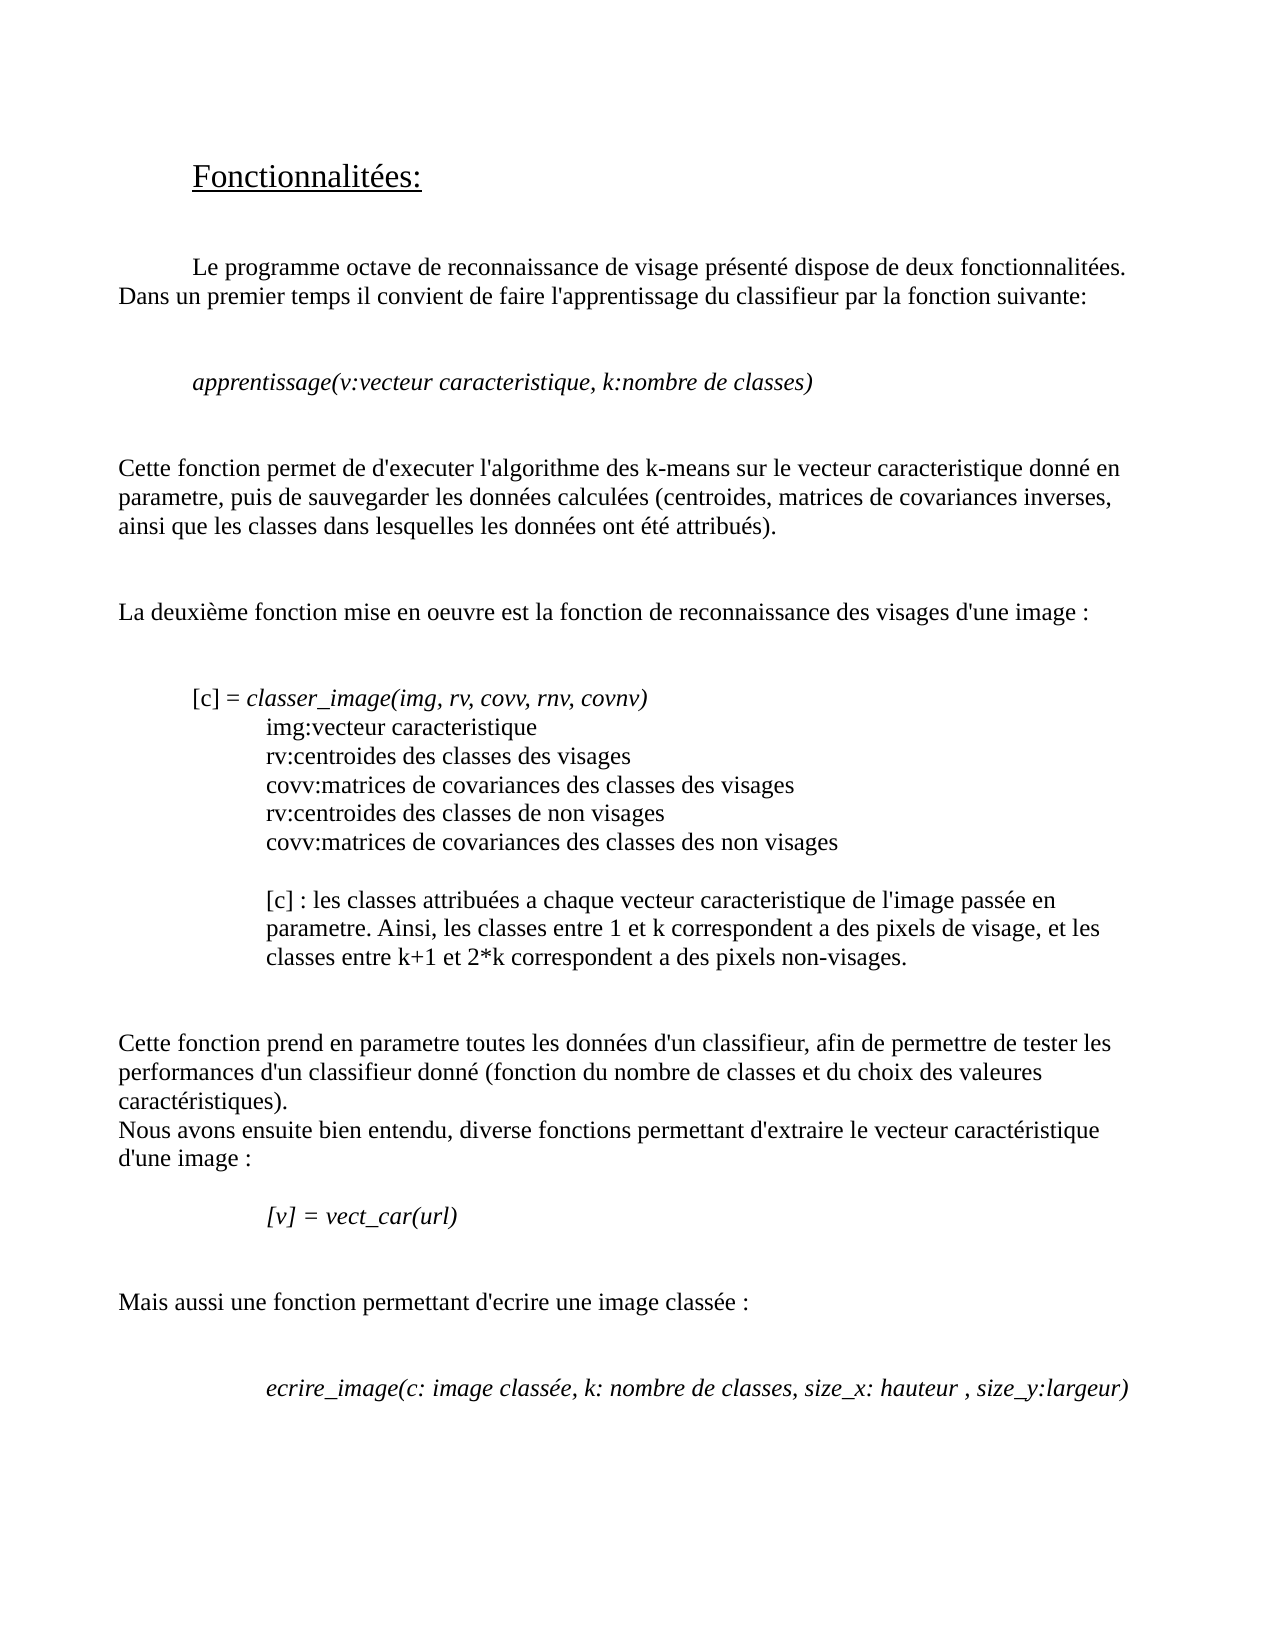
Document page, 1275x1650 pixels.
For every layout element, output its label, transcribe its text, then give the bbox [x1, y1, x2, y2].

text [v] = vect_car(url) [118, 1201, 1157, 1230]
text rv:centroides des classes des visages [118, 741, 1157, 770]
text Cette fonction prend en parametre toutes les données d'un classifieur, afin de permettre de tester les performances d'un classifieur donné (fonction du nombre de classes et du choix des valeures caractéristiques). [118, 1028, 1157, 1115]
text [c] : les classes attribuées a chaque vecteur caracteristique de l'image passée en [118, 885, 1157, 913]
text Cette fonction permet de d'executer l'algorithme des k-means sur le vecteur caracteristique donné en parametre, puis de sauvegarder les données calculées (centroides, matrices de covariances inverses, ainsi que les classes dans lesquelles les données ont été attribués). [118, 453, 1157, 540]
text Mais aussi une fonction permettant d'ecrire une image classée : [118, 1287, 1157, 1316]
text covv:matrices de covariances des classes des non visages [118, 827, 1157, 856]
text Dans un premier temps il convient de faire l'apprentissage du classifieur par la fonction suivante: [118, 281, 1157, 310]
text classes entre k+1 et 2*k correspondent a des pixels non-visages. [118, 942, 1157, 971]
text ecrire_image(c: image classée, k: nombre de classes, size_x: hauteur , size_y:largeur) [118, 1373, 1157, 1402]
text covv:matrices de covariances des classes des visages [118, 770, 1157, 798]
text parametre. Ainsi, les classes entre 1 et k correspondent a des pixels de visage, et les [118, 913, 1157, 942]
text rv:centroides des classes de non visages [118, 798, 1157, 827]
text Fonctionnalitées: [118, 156, 1157, 195]
text img:vecteur caracteristique [118, 712, 1157, 741]
text Le programme octave de reconnaissance de visage présenté dispose de deux fonctionnalitées. [118, 252, 1157, 281]
text [c] = classer_image(img, rv, covv, rnv, covnv) [118, 683, 1157, 712]
text La deuxième fonction mise en oeuvre est la fonction de reconnaissance des visages d'une image : [118, 597, 1157, 626]
text Nous avons ensuite bien entendu, diverse fonctions permettant d'extraire le vecteur caractéristique d'une image : [118, 1115, 1157, 1172]
text apprentissage(v:vecteur caracteristique, k:nombre de classes) [118, 367, 1157, 396]
